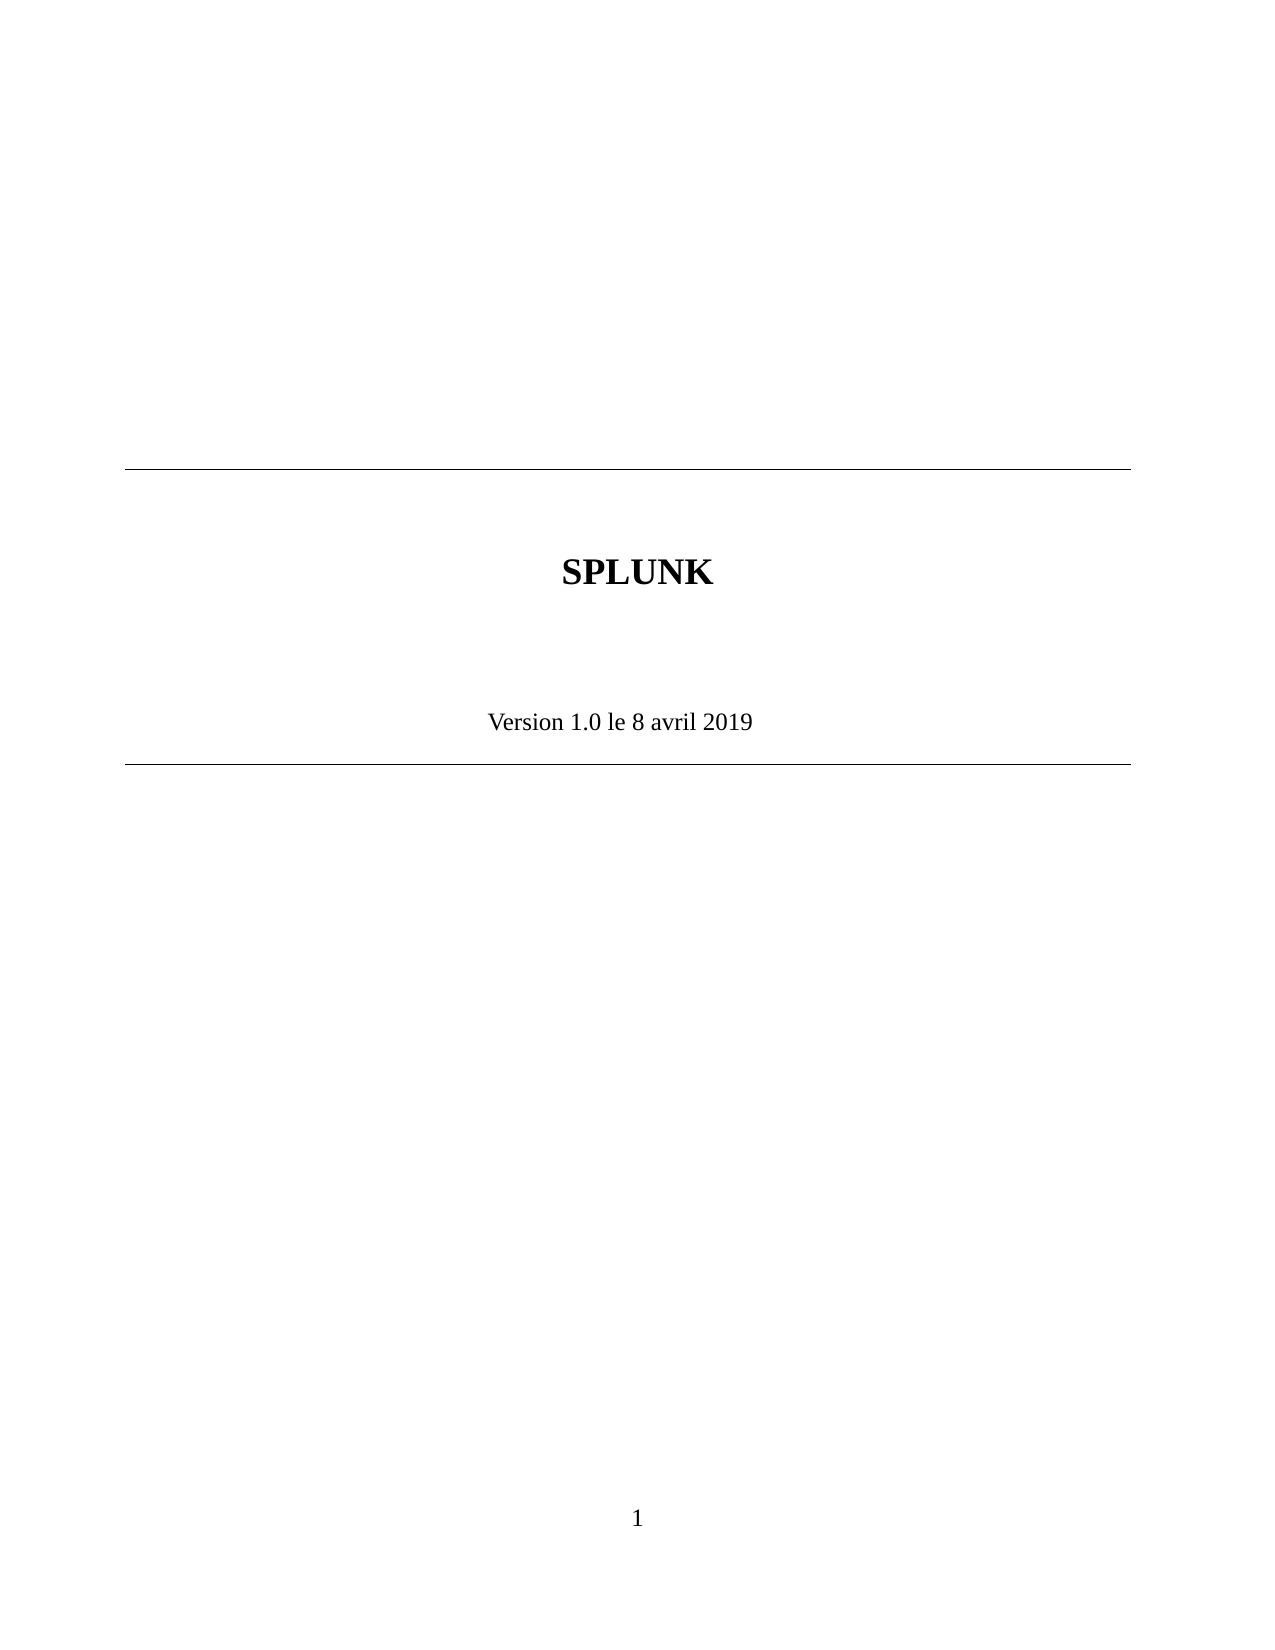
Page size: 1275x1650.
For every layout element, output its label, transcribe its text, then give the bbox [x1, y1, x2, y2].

text Version 1.0 le 8 avril 2019 [118, 707, 1157, 736]
text SPLUNK [118, 549, 1157, 592]
